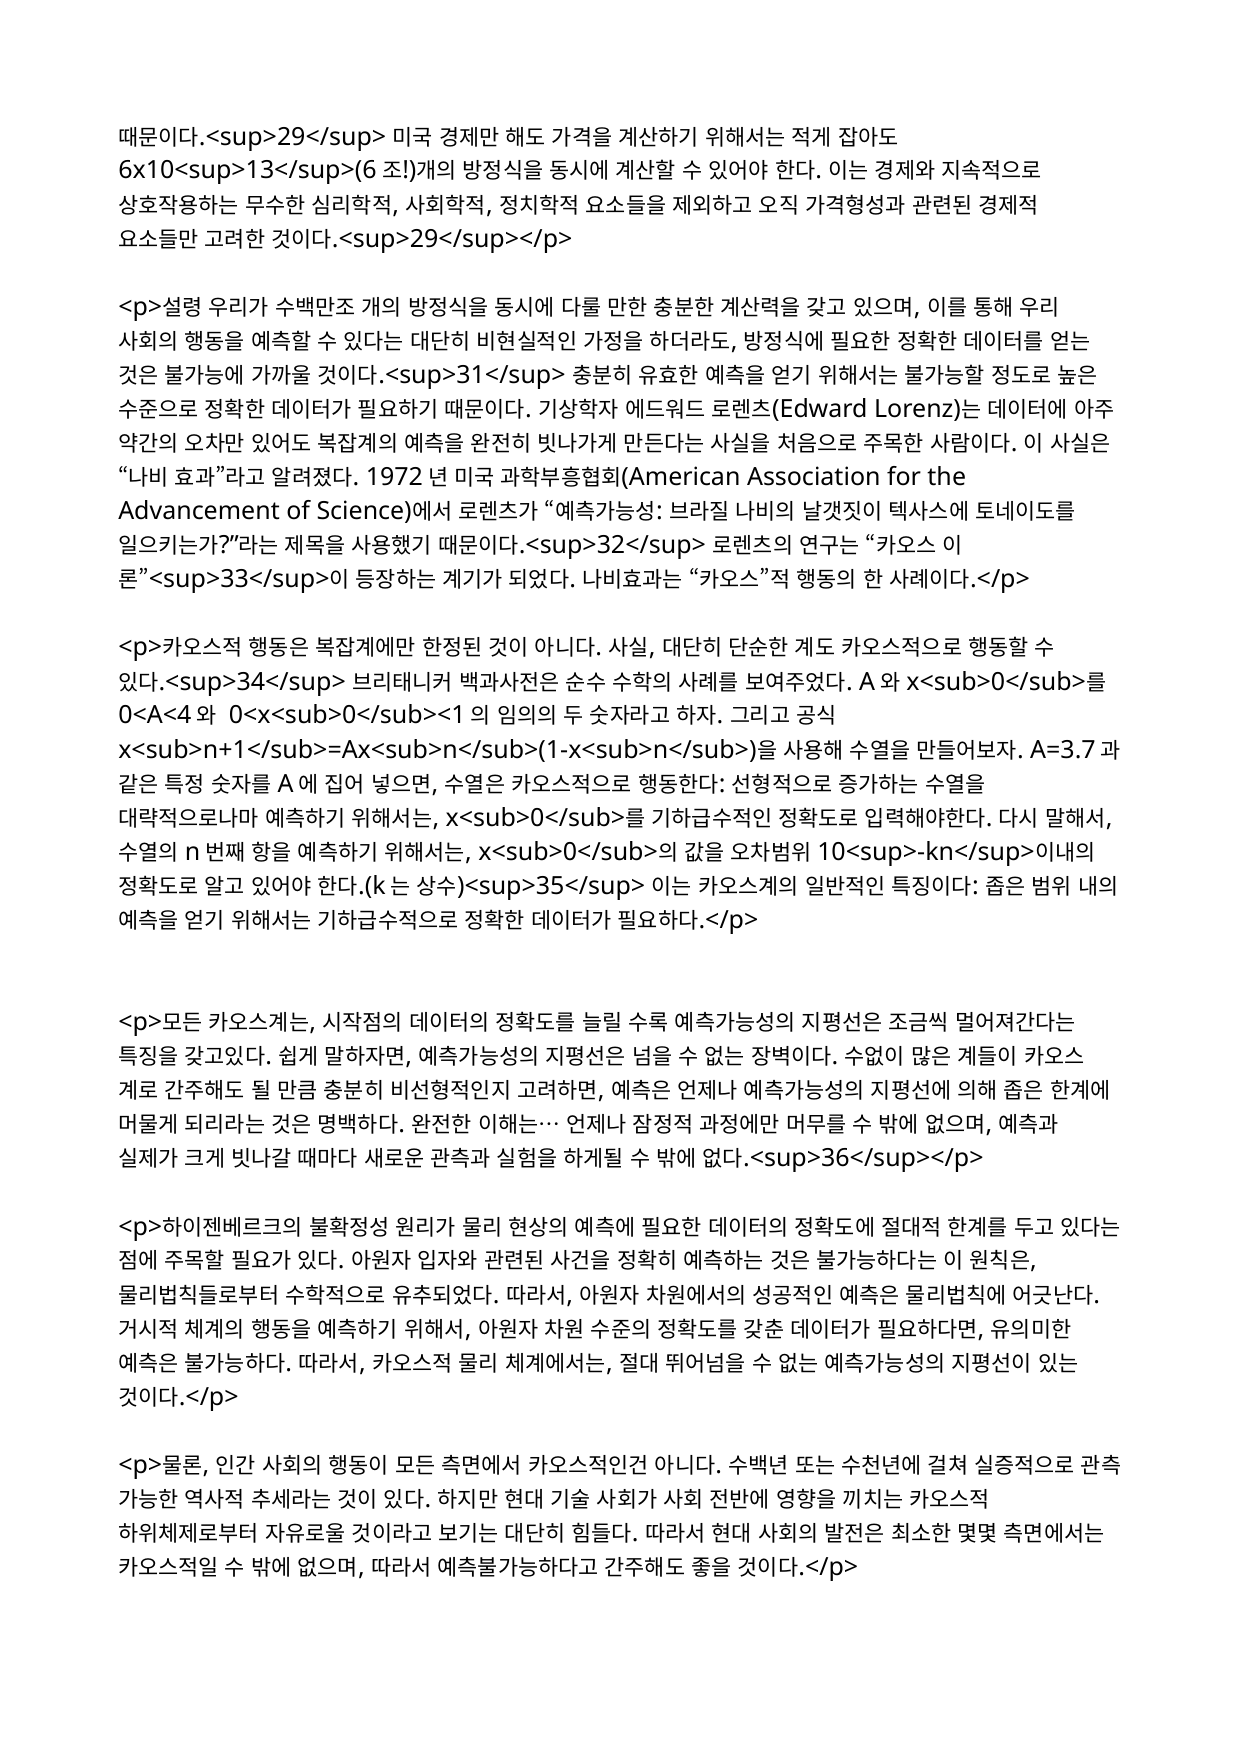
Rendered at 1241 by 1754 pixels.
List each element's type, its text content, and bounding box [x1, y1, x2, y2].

text <p>물론, 인간 사회의 행동이 모든 측면에서 카오스적인건 아니다. 수백년 또는 수천년에 걸쳐 실증적으로 관측 가능한 역사적 추세라는 것이 있다. 하지만 현대 기술 사회가 사회 전반에 영향을 끼치는 카오스적 하위체제로부터 자유로울 것이라고 보기는 대단히 힘들다. 따라서 현대 사회의 발전은 최소한 몇몇 측면에서는 카오스적일 수 밖에 없으며, 따라서 예측불가능하다고 간주해도 좋을 것이다.</p> [118, 1447, 1122, 1583]
text 때문이다.<sup>29</sup> 미국 경제만 해도 가격을 계산하기 위해서는 적게 잡아도 6x10<sup>13</sup>(6조!)개의 방정식을 동시에 계산할 수 있어야 한다. 이는 경제와 지속적으로 상호작용하는 무수한 심리학적, 사회학적, 정치학적 요소들을 제외하고 오직 가격형성과 관련된 경제적 요소들만 고려한 것이다.<sup>29</sup></p> [118, 118, 1122, 254]
text <p>하이젠베르크의 불확정성 원리가 물리 현상의 예측에 필요한 데이터의 정확도에 절대적 한계를 두고 있다는 점에 주목할 필요가 있다. 아원자 입자와 관련된 사건을 정확히 예측하는 것은 불가능하다는 이 원칙은, 물리법칙들로부터 수학적으로 유추되었다. 따라서, 아원자 차원에서의 성공적인 예측은 물리법칙에 어긋난다. 거시적 체계의 행동을 예측하기 위해서, 아원자 차원 수준의 정확도를 갖춘 데이터가 필요하다면, 유의미한 예측은 불가능하다. 따라서, 카오스적 물리 체계에서는, 절대 뛰어넘을 수 없는 예측가능성의 지평선이 있는 것이다.</p> [118, 1208, 1122, 1412]
text <p>카오스적 행동은 복잡계에만 한정된 것이 아니다. 사실, 대단히 단순한 계도 카오스적으로 행동할 수 있다.<sup>34</sup> 브리태니커 백과사전은 순수 수학의 사례를 보여주었다. A와 x<sub>0</sub>를 0<A<4와 0<x<sub>0</sub><1의 임의의 두 숫자라고 하자. 그리고 공식 x<sub>n+1</sub>=Ax<sub>n</sub>(1-x<sub>n</sub>)을 사용해 수열을 만들어보자. A=3.7과 같은 특정 숫자를 A에 집어 넣으면, 수열은 카오스적으로 행동한다: 선형적으로 증가하는 수열을 대략적으로나마 예측하기 위해서는, x<sub>0</sub>를 기하급수적인 정확도로 입력해야한다. 다시 말해서, 수열의 n번째 항을 예측하기 위해서는, x<sub>0</sub>의 값을 오차범위 10<sup>-kn</sup>이내의 정확도로 알고 있어야 한다.(k는 상수)<sup>35</sup> 이는 카오스계의 일반적인 특징이다: 좁은 범위 내의 예측을 얻기 위해서는 기하급수적으로 정확한 데이터가 필요하다.</p> [118, 629, 1122, 936]
text <p>모든 카오스계는, 시작점의 데이터의 정확도를 늘릴 수록 예측가능성의 지평선은 조금씩 멀어져간다는 특징을 갖고있다. 쉽게 말하자면, 예측가능성의 지평선은 넘을 수 없는 장벽이다. 수없이 많은 계들이 카오스 계로 간주해도 될 만큼 충분히 비선형적인지 고려하면, 예측은 언제나 예측가능성의 지평선에 의해 좁은 한계에 머물게 되리라는 것은 명백하다. 완전한 이해는… 언제나 잠정적 과정에만 머무를 수 밖에 없으며, 예측과 실제가 크게 빗나갈 때마다 새로운 관측과 실험을 하게될 수 밖에 없다.<sup>36</sup></p> [118, 1004, 1122, 1174]
text <p>설령 우리가 수백만조 개의 방정식을 동시에 다룰 만한 충분한 계산력을 갖고 있으며, 이를 통해 우리 사회의 행동을 예측할 수 있다는 대단히 비현실적인 가정을 하더라도, 방정식에 필요한 정확한 데이터를 얻는 것은 불가능에 가까울 것이다.<sup>31</sup> 충분히 유효한 예측을 얻기 위해서는 불가능할 정도로 높은 수준으로 정확한 데이터가 필요하기 때문이다. 기상학자 에드워드 로렌츠(Edward Lorenz)는 데이터에 아주 약간의 오차만 있어도 복잡계의 예측을 완전히 빗나가게 만든다는 사실을 처음으로 주목한 사람이다. 이 사실은 “나비 효과”라고 알려졌다. 1972년 미국 과학부흥협회(American Association for the Advancement of Science)에서 로렌츠가 “예측가능성: 브라질 나비의 날갯짓이 텍사스에 토네이도를 일으키는가?”라는 제목을 사용했기 때문이다.<sup>32</sup> 로렌츠의 연구는 “카오스 이론”<sup>33</sup>이 등장하는 계기가 되었다. 나비효과는 “카오스”적 행동의 한 사례이다.</p> [118, 288, 1122, 595]
